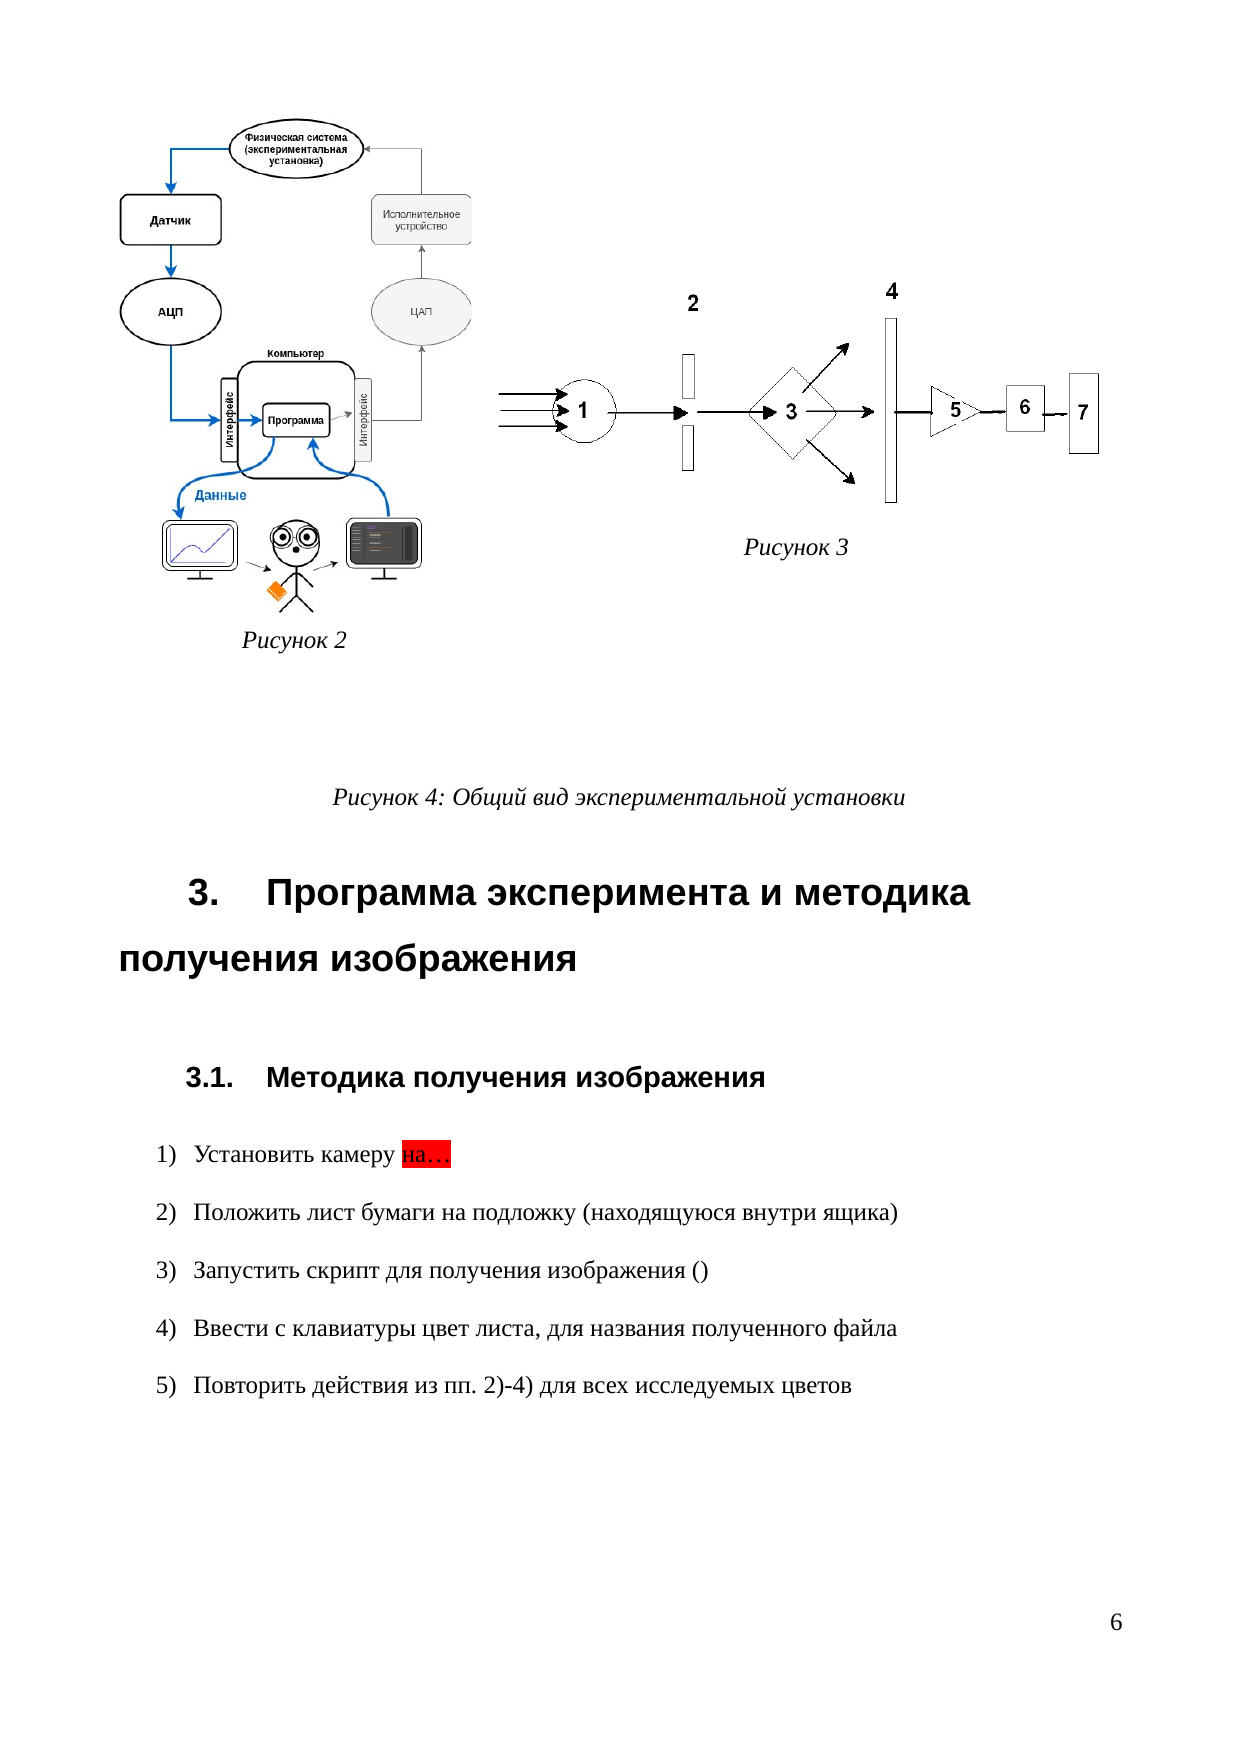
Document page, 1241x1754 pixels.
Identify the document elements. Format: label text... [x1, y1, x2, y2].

list Запустить скрипт для получения изображения () [156, 1255, 1122, 1284]
picture [119, 118, 472, 613]
list Установить камеру на… [156, 1139, 1122, 1168]
list Положить лист бумаги на подложку (находящуюся внутри ящика) [156, 1197, 1122, 1226]
table_header Рисунок 2 [118, 118, 472, 683]
list Ввести с клавиатуры цвет листа, для названия полученного файла [156, 1313, 1122, 1341]
subtitle Методика получения изображения [118, 1060, 1122, 1093]
table_header Рисунок 3 [473, 118, 1122, 683]
subtitle Программа эксперимента и методика получения изображения [118, 870, 1122, 979]
text Рисунок 4: Общий вид экспериментальной установки [118, 782, 1122, 811]
list Повторить действия из пп. 2-4 для всех исследуемых цветов [156, 1370, 1122, 1399]
picture [480, 262, 1115, 520]
